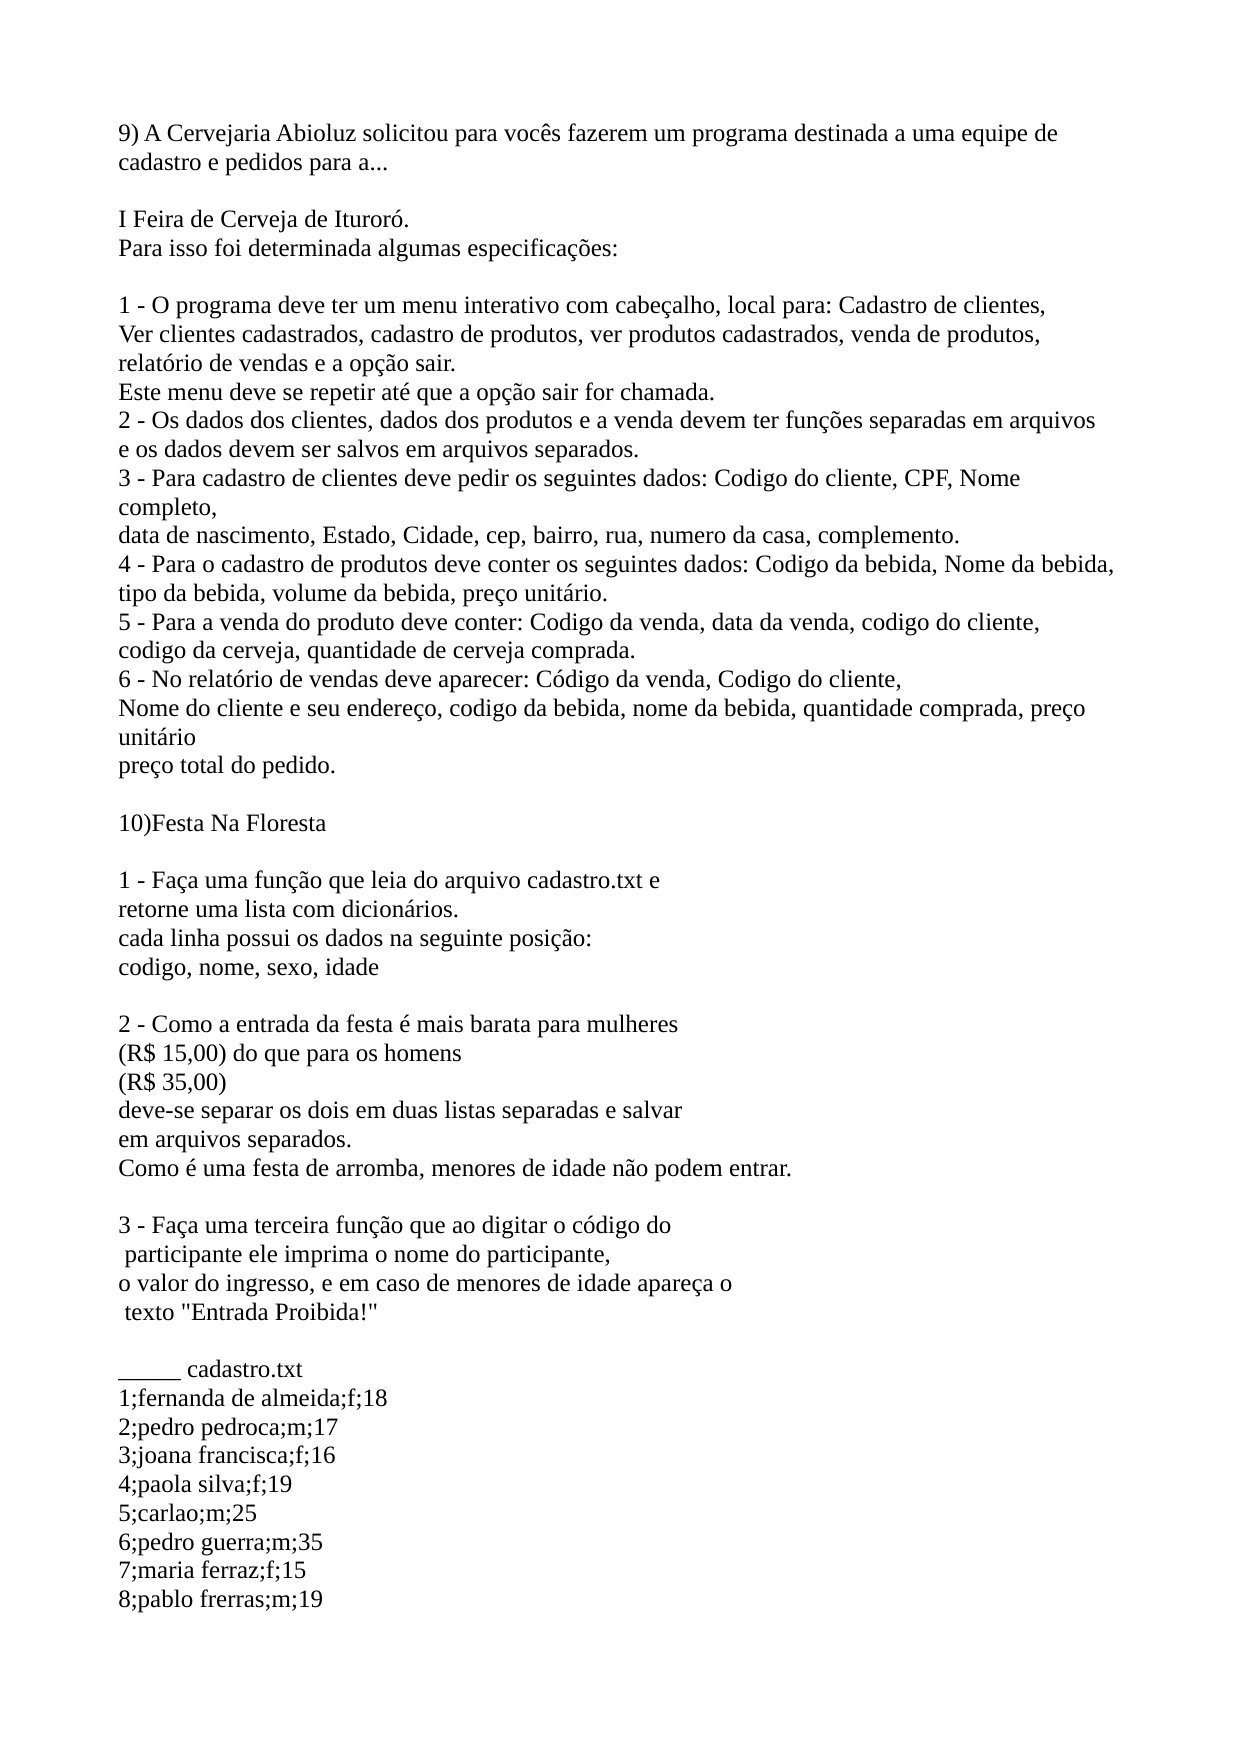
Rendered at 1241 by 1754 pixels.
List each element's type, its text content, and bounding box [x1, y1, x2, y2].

text 4 - Para o cadastro de produtos deve conter os seguintes dados: Codigo da bebida, Nome da bebida, [118, 549, 1122, 578]
text e os dados devem ser salvos em arquivos separados. [118, 434, 1122, 463]
text texto "Entrada Proibida!" [118, 1297, 1122, 1326]
text em arquivos separados. [118, 1124, 1122, 1153]
text 6 - No relatório de vendas deve aparecer: Código da venda, Codigo do cliente, [118, 664, 1122, 693]
text (R$ 15,00) do que para os homens [118, 1038, 1122, 1067]
text 2 - Como a entrada da festa é mais barata para mulheres [118, 1009, 1122, 1038]
text deve-se separar os dois em duas listas separadas e salvar [118, 1096, 1122, 1124]
text data de nascimento, Estado, Cidade, cep, bairro, rua, numero da casa, complemento. [118, 521, 1122, 549]
text 10)Festa Na Floresta [118, 808, 1122, 837]
text 3 - Faça uma terceira função que ao digitar o código do [118, 1211, 1122, 1239]
text Como é uma festa de arromba, menores de idade não podem entrar. [118, 1153, 1122, 1182]
text participante ele imprima o nome do participante, [118, 1239, 1122, 1268]
text tipo da bebida, volume da bebida, preço unitário. [118, 578, 1122, 607]
text 3 - Para cadastro de clientes deve pedir os seguintes dados: Codigo do cliente, CPF, Nome completo, [118, 463, 1122, 521]
text Para isso foi determinada algumas especificações: [118, 233, 1122, 262]
text _____ cadastro.txt [118, 1354, 1122, 1383]
text 2 - Os dados dos clientes, dados dos produtos e a venda devem ter funções separadas em arquivos [118, 406, 1122, 434]
text codigo da cerveja, quantidade de cerveja comprada. [118, 636, 1122, 664]
text cada linha possui os dados na seguinte posição: [118, 923, 1122, 952]
text 1 - Faça uma função que leia do arquivo cadastro.txt e [118, 866, 1122, 894]
text preço total do pedido. [118, 751, 1122, 779]
text 5 - Para a venda do produto deve conter: Codigo da venda, data da venda, codigo do cliente, [118, 607, 1122, 636]
text Nome do cliente e seu endereço, codigo da bebida, nome da bebida, quantidade comprada, preço unitário [118, 693, 1122, 751]
text o valor do ingresso, e em caso de menores de idade apareça o [118, 1268, 1122, 1297]
text retorne uma lista com dicionários. [118, 894, 1122, 923]
text Ver clientes cadastrados, cadastro de produtos, ver produtos cadastrados, venda de produtos, [118, 319, 1122, 348]
text 9) A Cervejaria Abioluz solicitou para vocês fazerem um programa destinada a uma equipe de cadastro e pedidos para a... [118, 118, 1122, 176]
text I Feira de Cerveja de Ituroró. [118, 204, 1122, 233]
text Este menu deve se repetir até que a opção sair for chamada. [118, 377, 1122, 406]
text 1;fernanda de almeida;f;18 2;pedro pedroca;m;17 3;joana francisca;f;16 4;paola silva;f;19 5;carlao;m;25 6;pedro guerra;m;35 7;maria ferraz;f;15 8;pablo frerras;m;19 [118, 1383, 1122, 1613]
text codigo, nome, sexo, idade [118, 952, 1122, 981]
text relatório de vendas e a opção sair. [118, 348, 1122, 377]
text 1 - O programa deve ter um menu interativo com cabeçalho, local para: Cadastro de clientes, [118, 291, 1122, 319]
text (R$ 35,00) [118, 1067, 1122, 1096]
